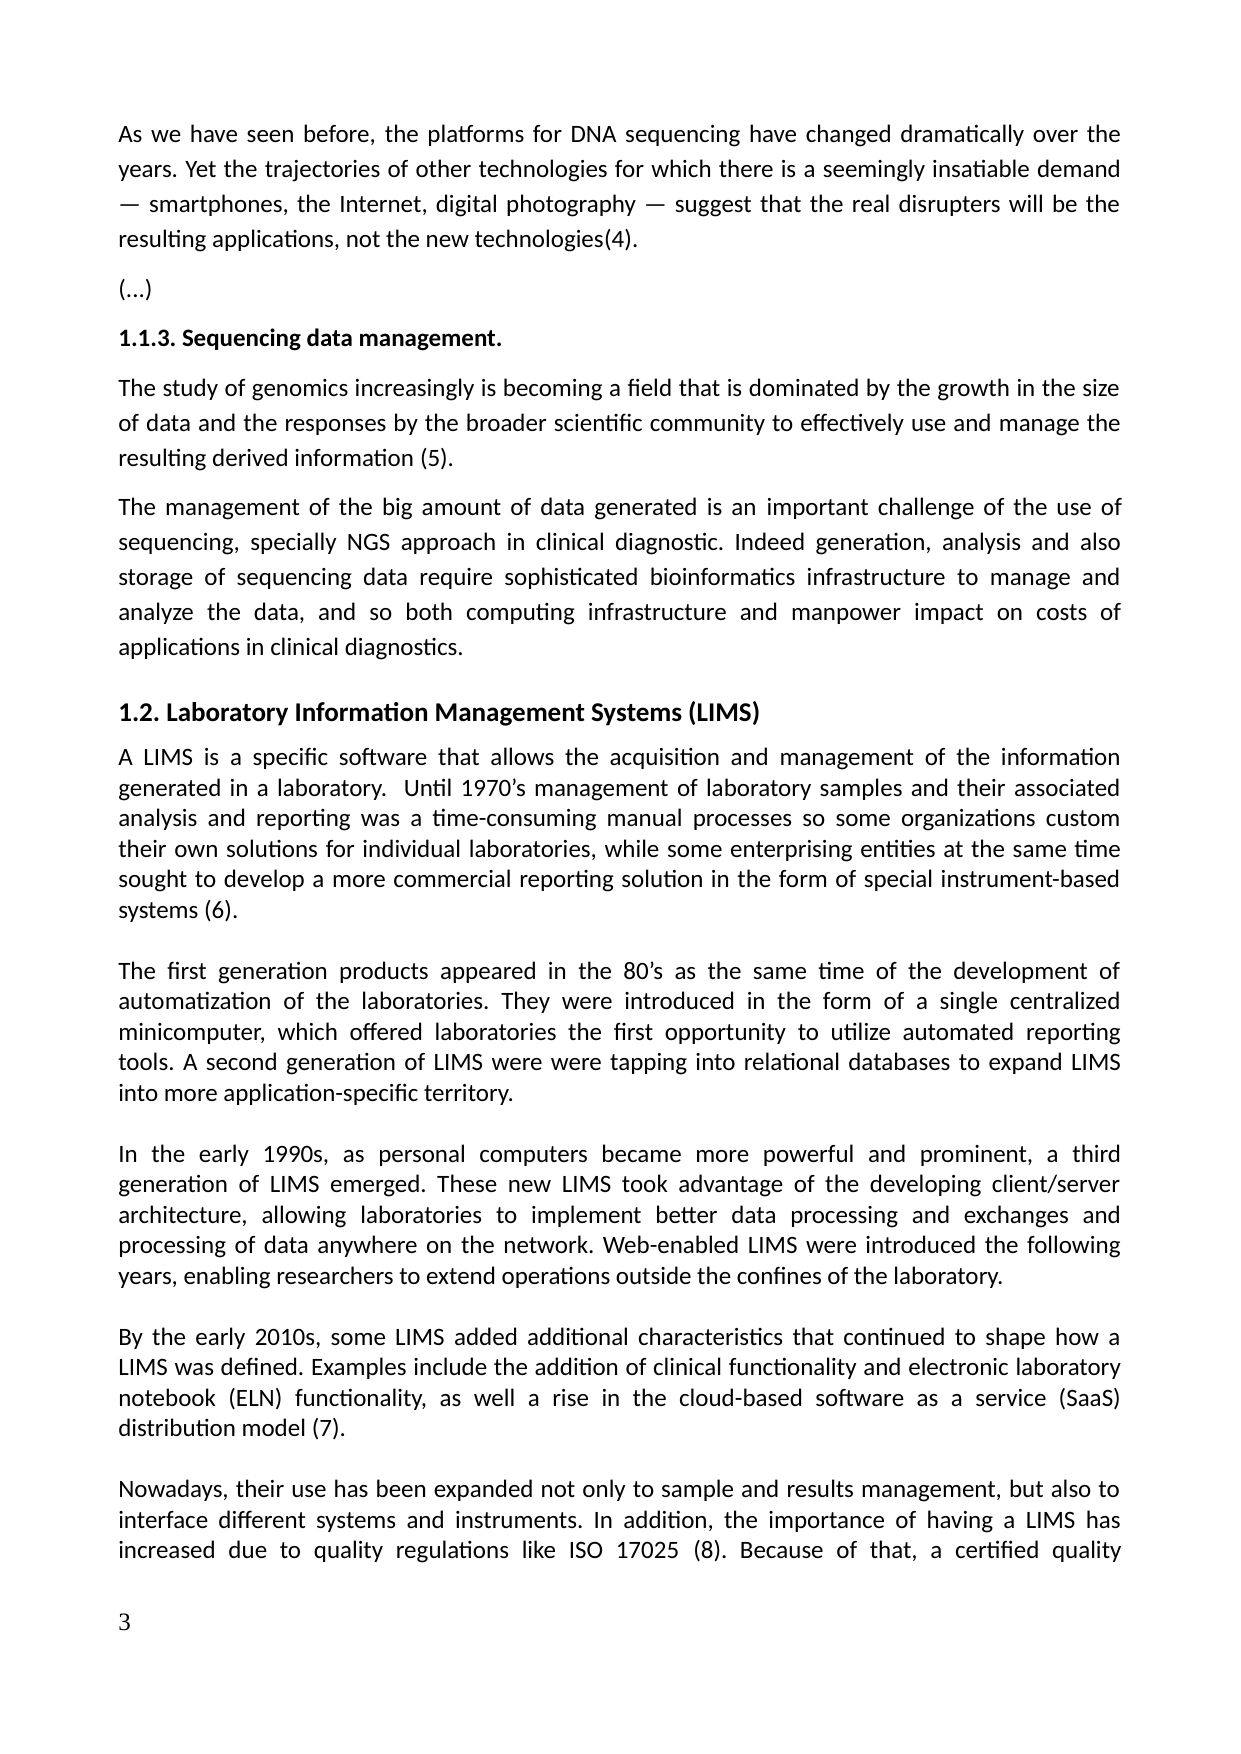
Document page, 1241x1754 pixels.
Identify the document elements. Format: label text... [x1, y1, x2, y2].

text (...) [118, 273, 1122, 303]
subtitle 1.2. Laboratory Information Management Systems (LIMS) [118, 696, 1122, 729]
text Nowadays, their use has been expanded not only to sample and results management, but also to interface different systems and instruments. In addition, the importance of having a LIMS has increased due to quality regulations like ISO 17025 (8)⁠⁠. Because of that, a certified quality [118, 1474, 1122, 1565]
text As we have seen before, the platforms for DNA sequencing have changed dramatically over the years. Yet the trajectories of other technologies for which there is a seemingly insatiable demand — smartphones, the Internet, digital photography — suggest that the real disrupters will be the resulting applications, not the new technologies(4)⁠. [118, 118, 1122, 254]
text The first generation products appeared in the 80’s as the same time of the development of automatization of the laboratories. They were introduced in the form of a single centralized minicomputer, which offered laboratories the first opportunity to utilize automated reporting tools. A second generation of LIMS were were tapping into relational databases to expand LIMS into more application-specific territory. [118, 955, 1122, 1107]
text A LIMS is a specific software that allows the acquisition and management of the information generated in a laboratory. Until 1970’s management of laboratory samples and their associated analysis and reporting was a time-consuming manual processes so some organizations custom their own solutions for individual laboratories, while some enterprising entities at the same time sought to develop a more commercial reporting solution in the form of special instrument-based systems (6)⁠⁠. [118, 741, 1122, 924]
text By the early 2010s, some LIMS added additional characteristics that continued to shape how a LIMS was defined. Examples include the addition of clinical functionality and electronic laboratory notebook (ELN) functionality, as well a rise in the cloud-based software as a service (SaaS) distribution model (7)⁠. [118, 1321, 1122, 1443]
text The management of the big amount of data generated is an important challenge of the use of sequencing, specially NGS approach in clinical diagnostic. Indeed generation, analysis and also storage of sequencing data require sophisticated bioinformatics infrastructure to manage and analyze the data, and so both computing infrastructure and manpower impact on costs of applications in clinical diagnostics. [118, 491, 1122, 662]
text In the early 1990s, as personal computers became more powerful and prominent, a third generation of LIMS emerged. These new LIMS took advantage of the developing client/server architecture, allowing laboratories to implement better data processing and exchanges and processing of data anywhere on the network. Web-enabled LIMS were introduced the following years, enabling researchers to extend operations outside the confines of the laboratory. [118, 1138, 1122, 1291]
text The study of genomics increasingly is becoming a field that is dominated by the growth in the size of data and the responses by the broader scientific community to effectively use and manage the resulting derived information (5)⁠. [118, 372, 1122, 472]
text 1.1.3. Sequencing data management. [118, 322, 1122, 353]
